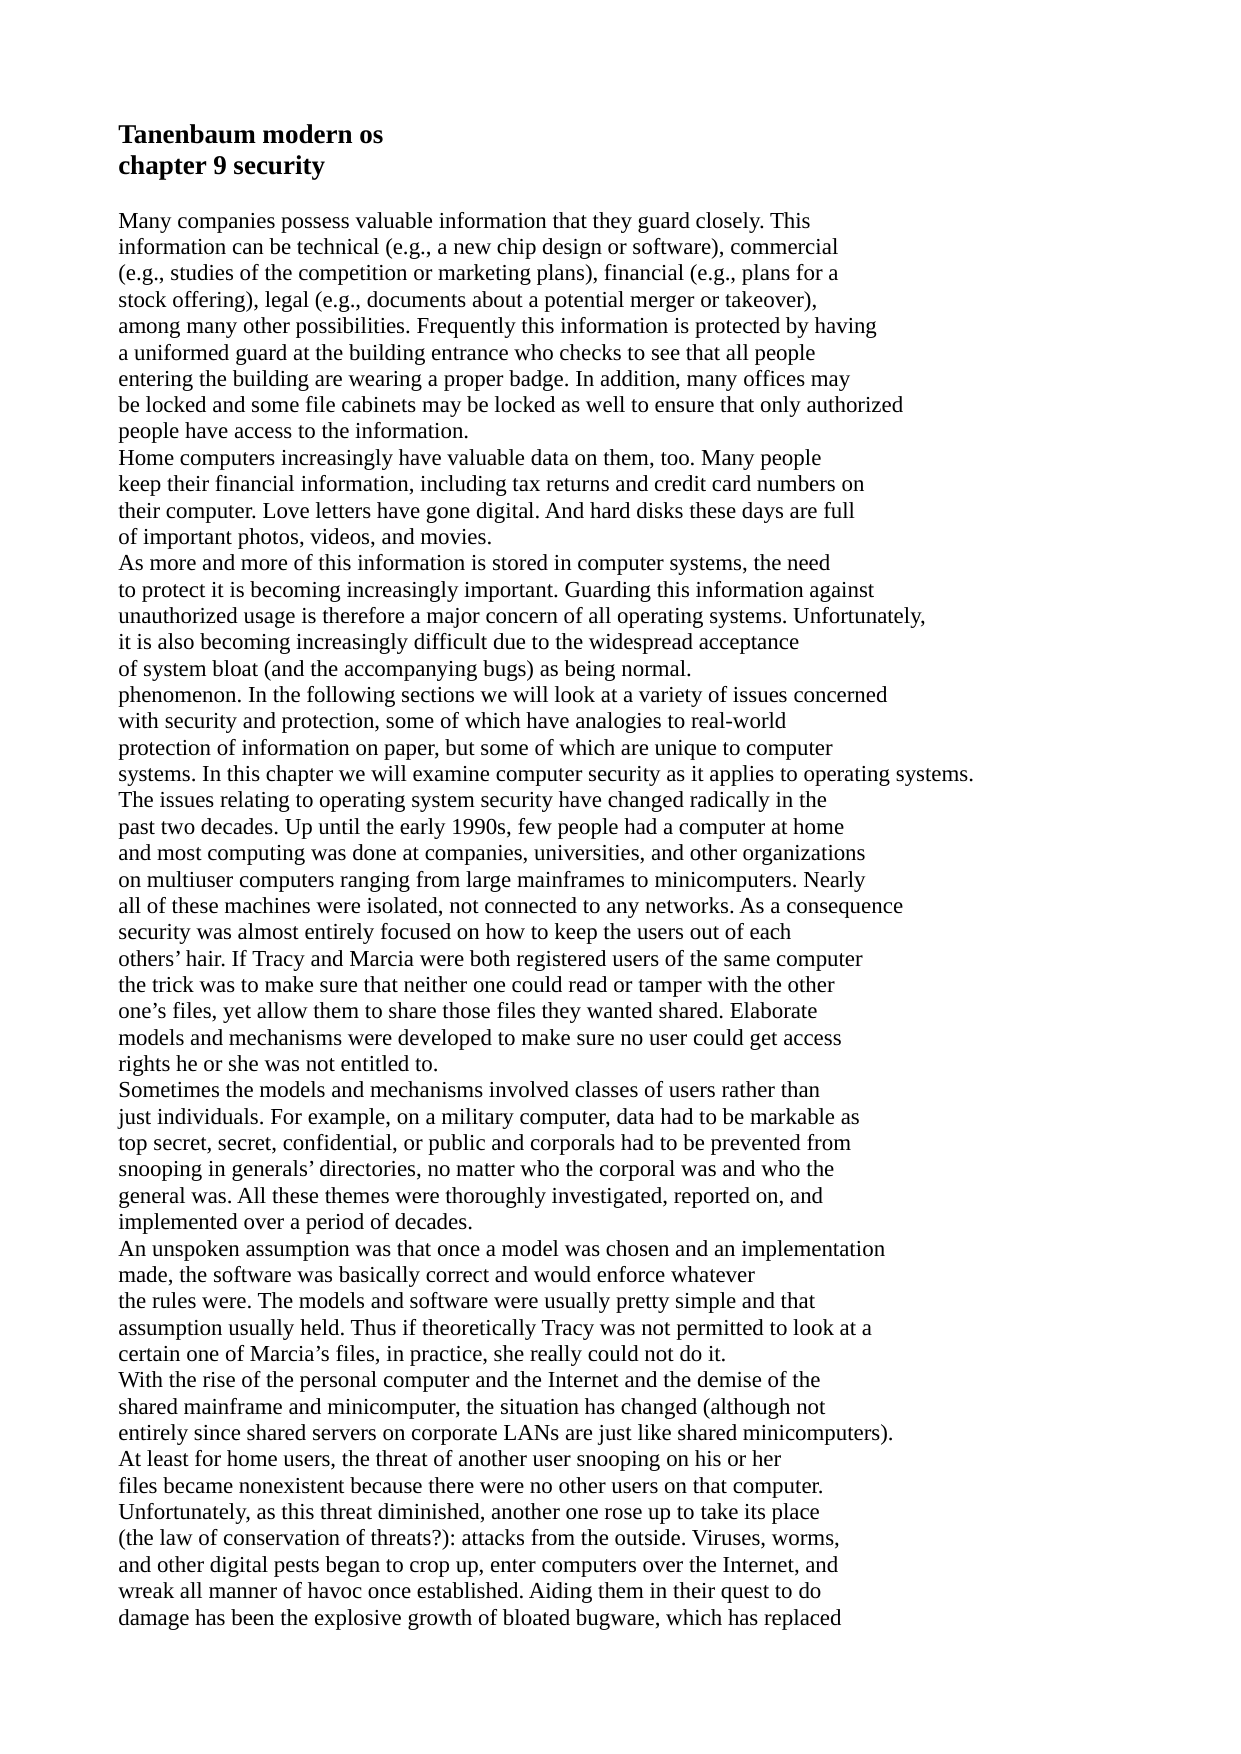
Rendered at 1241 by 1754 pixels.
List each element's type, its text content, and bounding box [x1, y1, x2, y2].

text made, the software was basically correct and would enforce whatever [118, 1261, 1122, 1287]
text systems. In this chapter we will examine computer security as it applies to operating systems. [118, 760, 1122, 787]
text with security and protection, some of which have analogies to real-world [118, 707, 1122, 734]
text one’s files, yet allow them to share those files they wanted shared. Elaborate [118, 997, 1122, 1024]
text be locked and some file cabinets may be locked as well to ensure that only authorized [118, 391, 1122, 418]
text protection of information on paper, but some of which are unique to computer [118, 734, 1122, 760]
text the trick was to make sure that neither one could read or tamper with the other [118, 971, 1122, 997]
text the rules were. The models and software were usually pretty simple and that [118, 1287, 1122, 1314]
text information can be technical (e.g., a new chip design or software), commercial [118, 233, 1122, 259]
text At least for home users, the threat of another user snooping on his or her [118, 1445, 1122, 1472]
text and other digital pests began to crop up, enter computers over the Internet, and [118, 1551, 1122, 1577]
text With the rise of the personal computer and the Internet and the demise of the [118, 1366, 1122, 1393]
text entirely since shared servers on corporate LANs are just like shared minicomputers). [118, 1419, 1122, 1445]
text it is also becoming increasingly difficult due to the widespread acceptance [118, 628, 1122, 655]
text certain one of Marcia’s files, in practice, she really could not do it. [118, 1340, 1122, 1366]
text Many companies possess valuable information that they guard closely. This [118, 207, 1122, 233]
text Sometimes the models and mechanisms involved classes of users rather than [118, 1076, 1122, 1103]
text to protect it is becoming increasingly important. Guarding this information against [118, 576, 1122, 602]
text As more and more of this information is stored in computer systems, the need [118, 549, 1122, 576]
text Home computers increasingly have valuable data on them, too. Many people [118, 444, 1122, 470]
text snooping in generals’ directories, no matter who the corporal was and who the [118, 1156, 1122, 1182]
text among many other possibilities. Frequently this information is protected by having [118, 312, 1122, 338]
text just individuals. For example, on a military computer, data had to be markable as [118, 1103, 1122, 1129]
text chapter 9 security [118, 149, 1122, 180]
text (the law of conservation of threats?): attacks from the outside. Viruses, worms, [118, 1524, 1122, 1551]
text assumption usually held. Thus if theoretically Tracy was not permitted to look at a [118, 1314, 1122, 1340]
text Tanenbaum modern os [118, 118, 1122, 149]
text a uniformed guard at the building entrance who checks to see that all people [118, 338, 1122, 365]
text general was. All these themes were thoroughly investigated, reported on, and [118, 1182, 1122, 1208]
text of system bloat (and the accompanying bugs) as being normal. [118, 655, 1122, 681]
text files became nonexistent because there were no other users on that computer. [118, 1472, 1122, 1498]
text security was almost entirely focused on how to keep the users out of each [118, 918, 1122, 945]
text top secret, secret, confidential, or public and corporals had to be prevented from [118, 1129, 1122, 1156]
text damage has been the explosive growth of bloated bugware, which has replaced [118, 1603, 1122, 1630]
text An unspoken assumption was that once a model was chosen and an implementation [118, 1234, 1122, 1261]
text phenomenon. In the following sections we will look at a variety of issues concerned [118, 681, 1122, 707]
text Unfortunately, as this threat diminished, another one rose up to take its place [118, 1498, 1122, 1524]
text implemented over a period of decades. [118, 1208, 1122, 1234]
text entering the building are wearing a proper badge. In addition, many offices may [118, 365, 1122, 391]
text all of these machines were isolated, not connected to any networks. As a consequence [118, 892, 1122, 918]
text and most computing was done at companies, universities, and other organizations [118, 839, 1122, 866]
text rights he or she was not entitled to. [118, 1050, 1122, 1076]
text The issues relating to operating system security have changed radically in the [118, 787, 1122, 813]
text shared mainframe and minicomputer, the situation has changed (although not [118, 1393, 1122, 1419]
text stock offering), legal (e.g., documents about a potential merger or takeover), [118, 286, 1122, 312]
text their computer. Love letters have gone digital. And hard disks these days are full [118, 497, 1122, 523]
text models and mechanisms were developed to make sure no user could get access [118, 1024, 1122, 1050]
text others’ hair. If Tracy and Marcia were both registered users of the same computer [118, 945, 1122, 971]
text keep their financial information, including tax returns and credit card numbers on [118, 470, 1122, 497]
text unauthorized usage is therefore a major concern of all operating systems. Unfortunately, [118, 602, 1122, 628]
text (e.g., studies of the competition or marketing plans), financial (e.g., plans for a [118, 259, 1122, 286]
text of important photos, videos, and movies. [118, 523, 1122, 549]
text people have access to the information. [118, 418, 1122, 444]
text on multiuser computers ranging from large mainframes to minicomputers. Nearly [118, 866, 1122, 892]
text past two decades. Up until the early 1990s, few people had a computer at home [118, 813, 1122, 839]
text wreak all manner of havoc once established. Aiding them in their quest to do [118, 1577, 1122, 1603]
